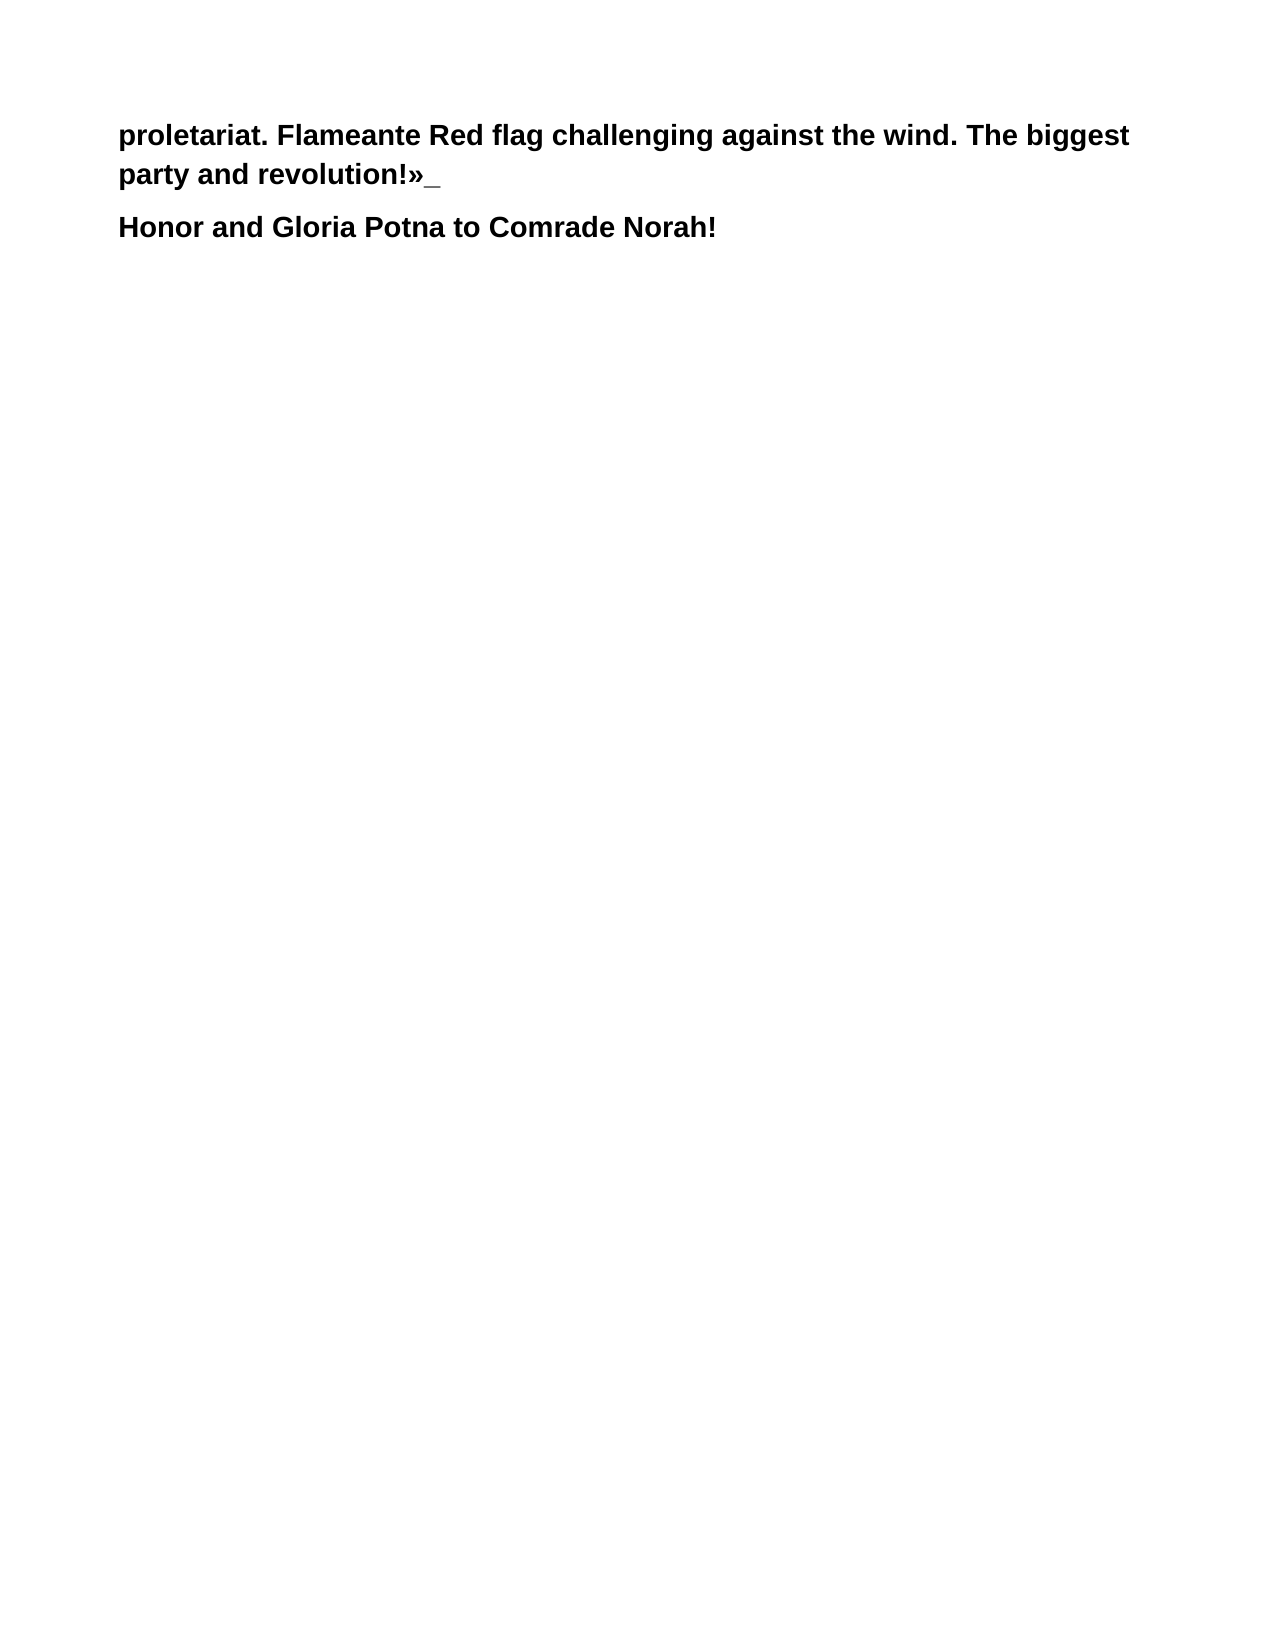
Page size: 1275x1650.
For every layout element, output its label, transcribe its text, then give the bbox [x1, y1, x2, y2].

text Honor and Gloria Potna to Comrade Norah! [118, 210, 1157, 243]
text proletariat. Flameante Red flag challenging against the wind. The biggest party and revolution!»_ [118, 118, 1157, 190]
